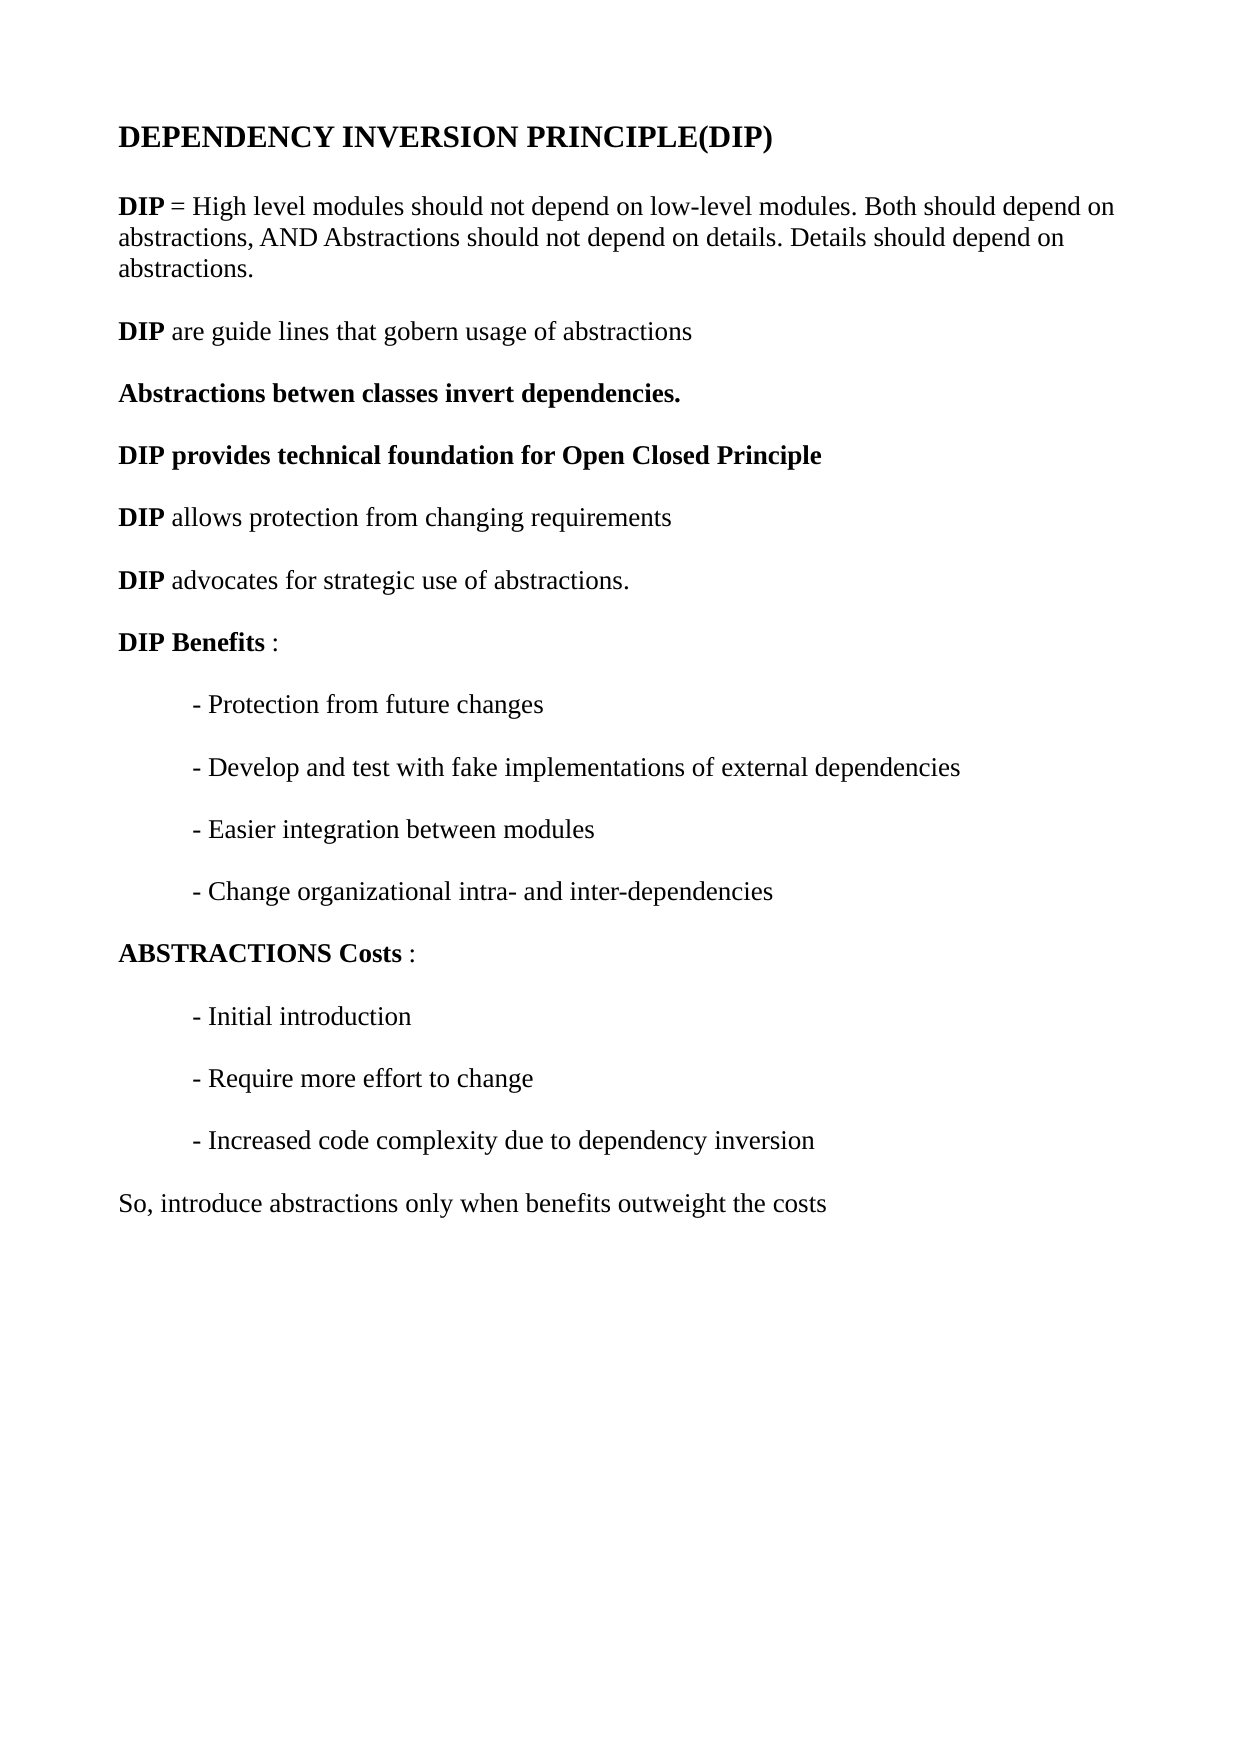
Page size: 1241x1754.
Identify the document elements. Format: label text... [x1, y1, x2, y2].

text - Easier integration between modules [118, 813, 1122, 844]
text DIP advocates for strategic use of abstractions. [118, 564, 1122, 595]
text - Initial introduction [118, 1000, 1122, 1031]
text DIP provides technical foundation for Open Closed Principle [118, 439, 1122, 470]
text DIP allows protection from changing requirements [118, 501, 1122, 533]
text So, introduce abstractions only when benefits outweight the costs [118, 1187, 1122, 1218]
text ABSTRACTIONS Costs : [118, 937, 1122, 969]
text - Develop and test with fake implementations of external dependencies [118, 751, 1122, 782]
text DIP are guide lines that gobern usage of abstractions [118, 314, 1122, 346]
text DIP Benefits : [118, 626, 1122, 657]
text - Change organizational intra- and inter-dependencies [118, 875, 1122, 906]
text - Require more effort to change [118, 1062, 1122, 1093]
text DIP = High level modules should not depend on low-level modules. Both should depend on abstractions, AND Abstractions should not depend on details. Details should depend on abstractions. [118, 190, 1122, 283]
text Abstractions betwen classes invert dependencies. [118, 377, 1122, 408]
text - Increased code complexity due to dependency inversion [118, 1124, 1122, 1156]
text - Protection from future changes [118, 688, 1122, 719]
text DEPENDENCY INVERSION PRINCIPLE(DIP) [118, 118, 1122, 154]
